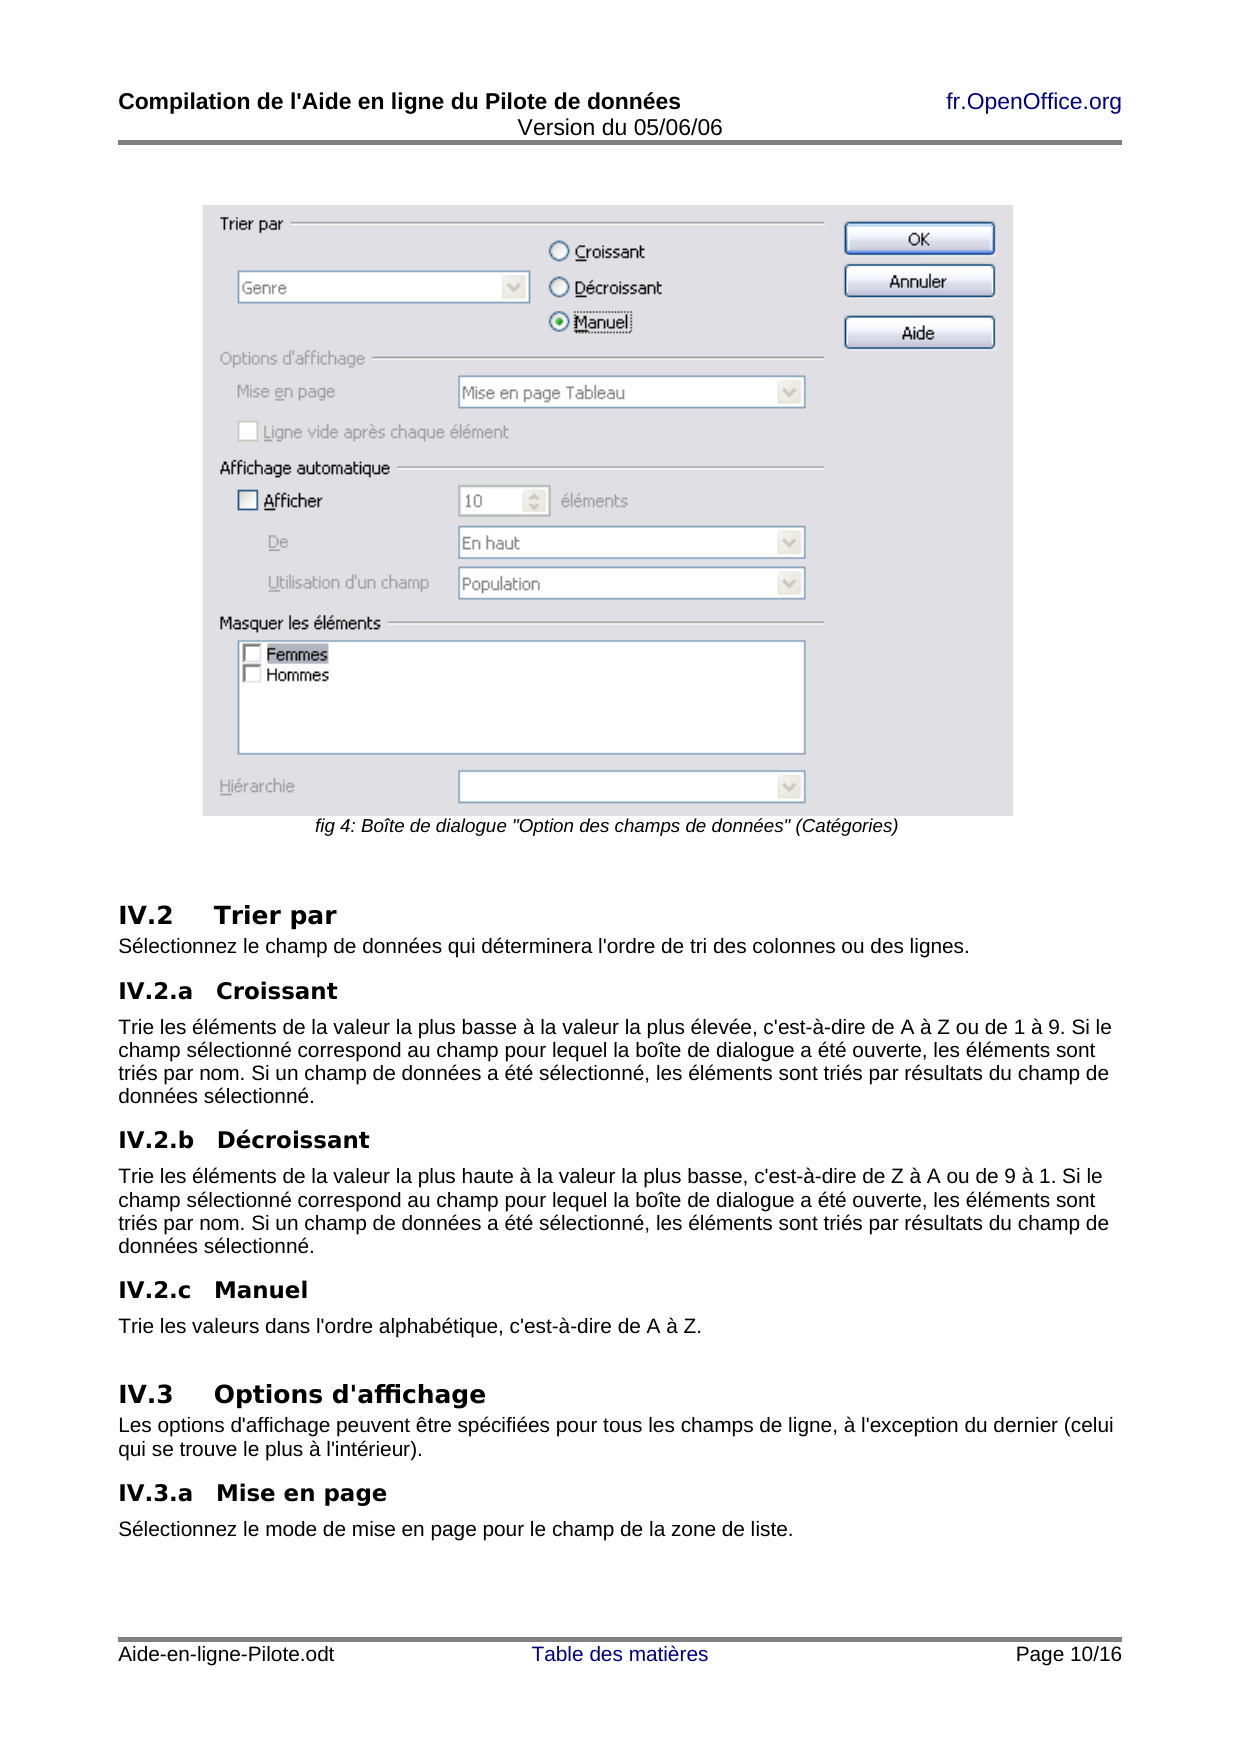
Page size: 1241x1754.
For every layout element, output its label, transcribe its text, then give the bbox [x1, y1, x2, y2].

text fig 4: Boîte de dialogue "Option des champs de données" (Catégories) [202, 816, 1013, 836]
text Trie les éléments de la valeur la plus haute à la valeur la plus basse, c'est-à-dire de Z à A ou de 9 à 1. Si le champ sélectionné correspond au champ pour lequel la boîte de dialogue a été ouverte, les éléments sont triés par nom. Si un champ de données a été sélectionné, les éléments sont triés par résultats du champ de données sélectionné. [118, 1165, 1122, 1258]
picture [202, 205, 1014, 816]
subtitle Mise en page [118, 1480, 1122, 1507]
subtitle Trier par [118, 901, 1122, 930]
subtitle Décroissant [118, 1128, 1122, 1154]
text Sélectionnez le mode de mise en page pour le champ de la zone de liste. [118, 1517, 1122, 1540]
text Trie les éléments de la valeur la plus basse à la valeur la plus élevée, c'est-à-dire de A à Z ou de 1 à 9. Si le champ sélectionné correspond au champ pour lequel la boîte de dialogue a été ouverte, les éléments sont triés par nom. Si un champ de données a été sélectionné, les éléments sont triés par résultats du champ de données sélectionné. [118, 1015, 1122, 1108]
text Trie les valeurs dans l'ordre alphabétique, c'est-à-dire de A à Z. [118, 1315, 1122, 1338]
subtitle Croissant [118, 978, 1122, 1004]
subtitle Options d'affichage [118, 1380, 1122, 1409]
text Les options d'affichage peuvent être spécifiées pour tous les champs de ligne, à l'exception du dernier (celui qui se trouve le plus à l'intérieur). [118, 1414, 1122, 1460]
text Sélectionnez le champ de données qui déterminera l'ordre de tri des colonnes ou des lignes. [118, 935, 1122, 958]
subtitle Manuel [118, 1277, 1122, 1304]
